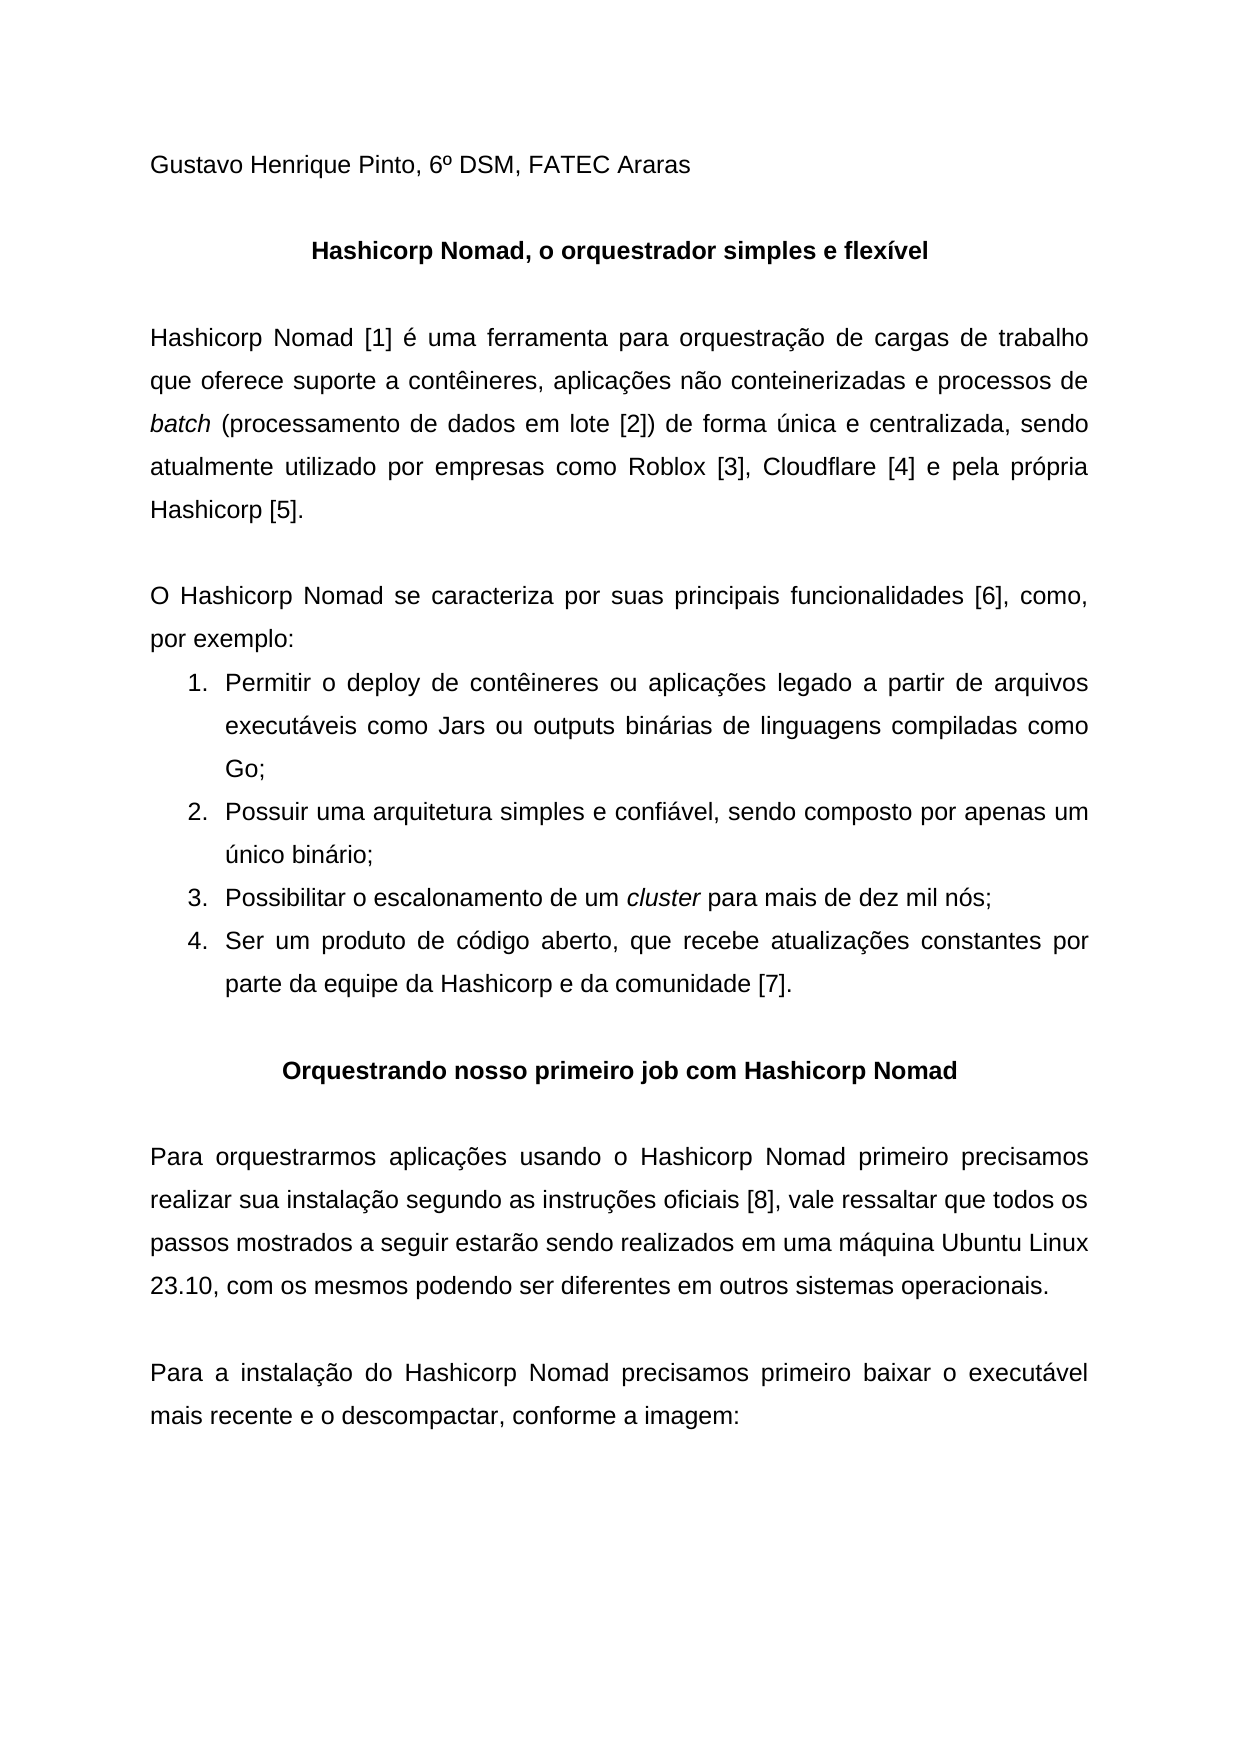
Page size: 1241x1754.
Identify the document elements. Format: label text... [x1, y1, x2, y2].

text Para orquestrarmos aplicações usando o Hashicorp Nomad primeiro precisamos realizar sua instalação segundo as instruções oficiais [8], vale ressaltar que todos os passos mostrados a seguir estarão sendo realizados em uma máquina Ubuntu Linux 23.10, com os mesmos podendo ser diferentes em outros sistemas operacionais. [150, 1142, 1090, 1300]
list Ser um produto de código aberto, que recebe atualizações constantes por parte da equipe da Hashicorp e da comunidade [7]. [187, 926, 1090, 998]
text O Hashicorp Nomad se caracteriza por suas principais funcionalidades [6], como, por exemplo: [150, 581, 1090, 653]
text Para a instalação do Hashicorp Nomad precisamos primeiro baixar o executável mais recente e o descompactar, conforme a imagem: [150, 1357, 1090, 1429]
text Orquestrando nosso primeiro job com Hashicorp Nomad [150, 1056, 1090, 1084]
text Gustavo Henrique Pinto, 6º DSM, FATEC Araras [150, 150, 1090, 179]
list Possibilitar o escalonamento de um cluster para mais de dez mil nós; [187, 883, 1090, 912]
list Permitir o deploy de contêineres ou aplicações legado a partir de arquivos executáveis como Jars ou outputs binárias de linguagens compiladas como Go; [187, 667, 1090, 782]
list Possuir uma arquitetura simples e confiável, sendo composto por apenas um único binário; [187, 797, 1090, 869]
text Hashicorp Nomad, o orquestrador simples e flexível [150, 236, 1090, 265]
text Hashicorp Nomad [1] é uma ferramenta para orquestração de cargas de trabalho que oferece suporte a contêineres, aplicações não conteinerizadas e processos de batch (processamento de dados em lote [2]) de forma única e centralizada, sendo atualmente utilizado por empresas como Roblox [3], Cloudflare [4] e pela própria Hashicorp [5]. [150, 322, 1090, 524]
